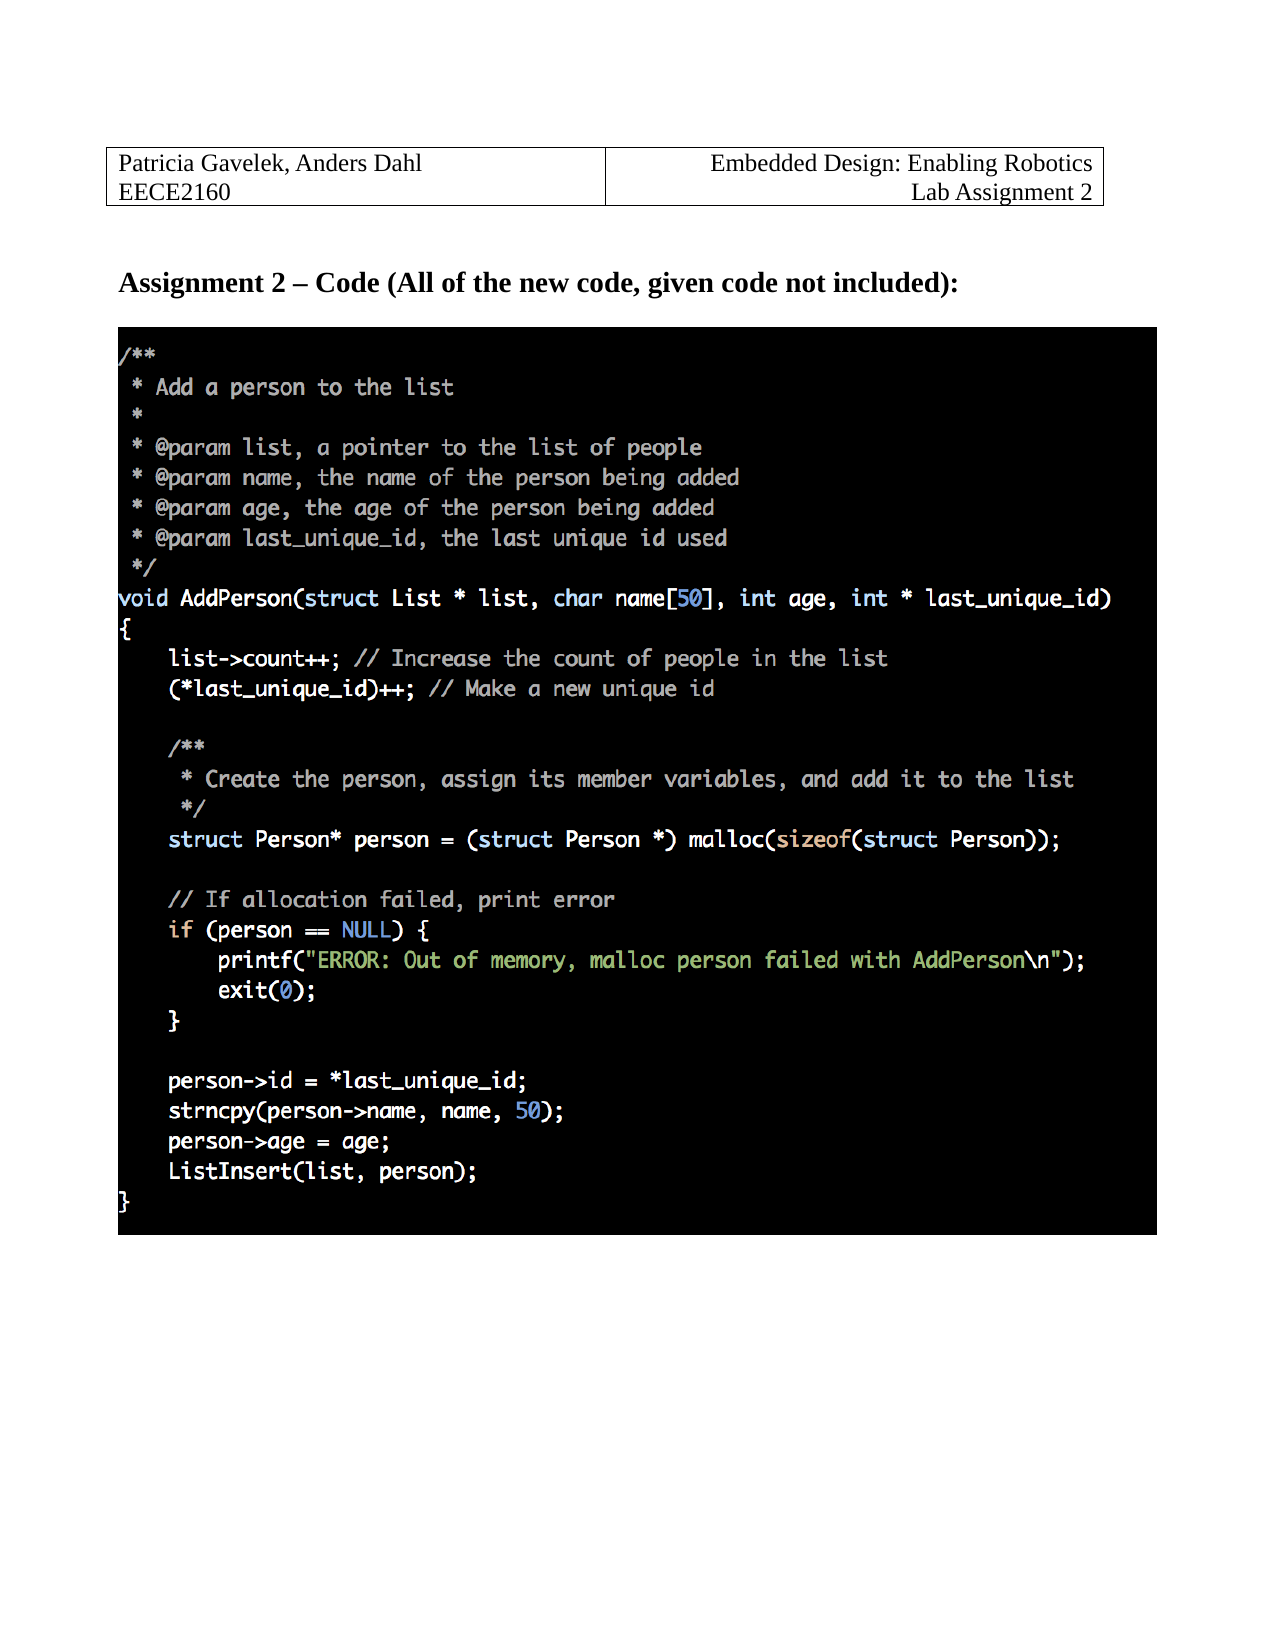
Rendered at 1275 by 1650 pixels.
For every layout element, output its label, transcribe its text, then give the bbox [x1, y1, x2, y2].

text Assignment 2 – Code (All of the new code, given code not included): [118, 265, 1157, 298]
picture [118, 327, 1157, 1235]
